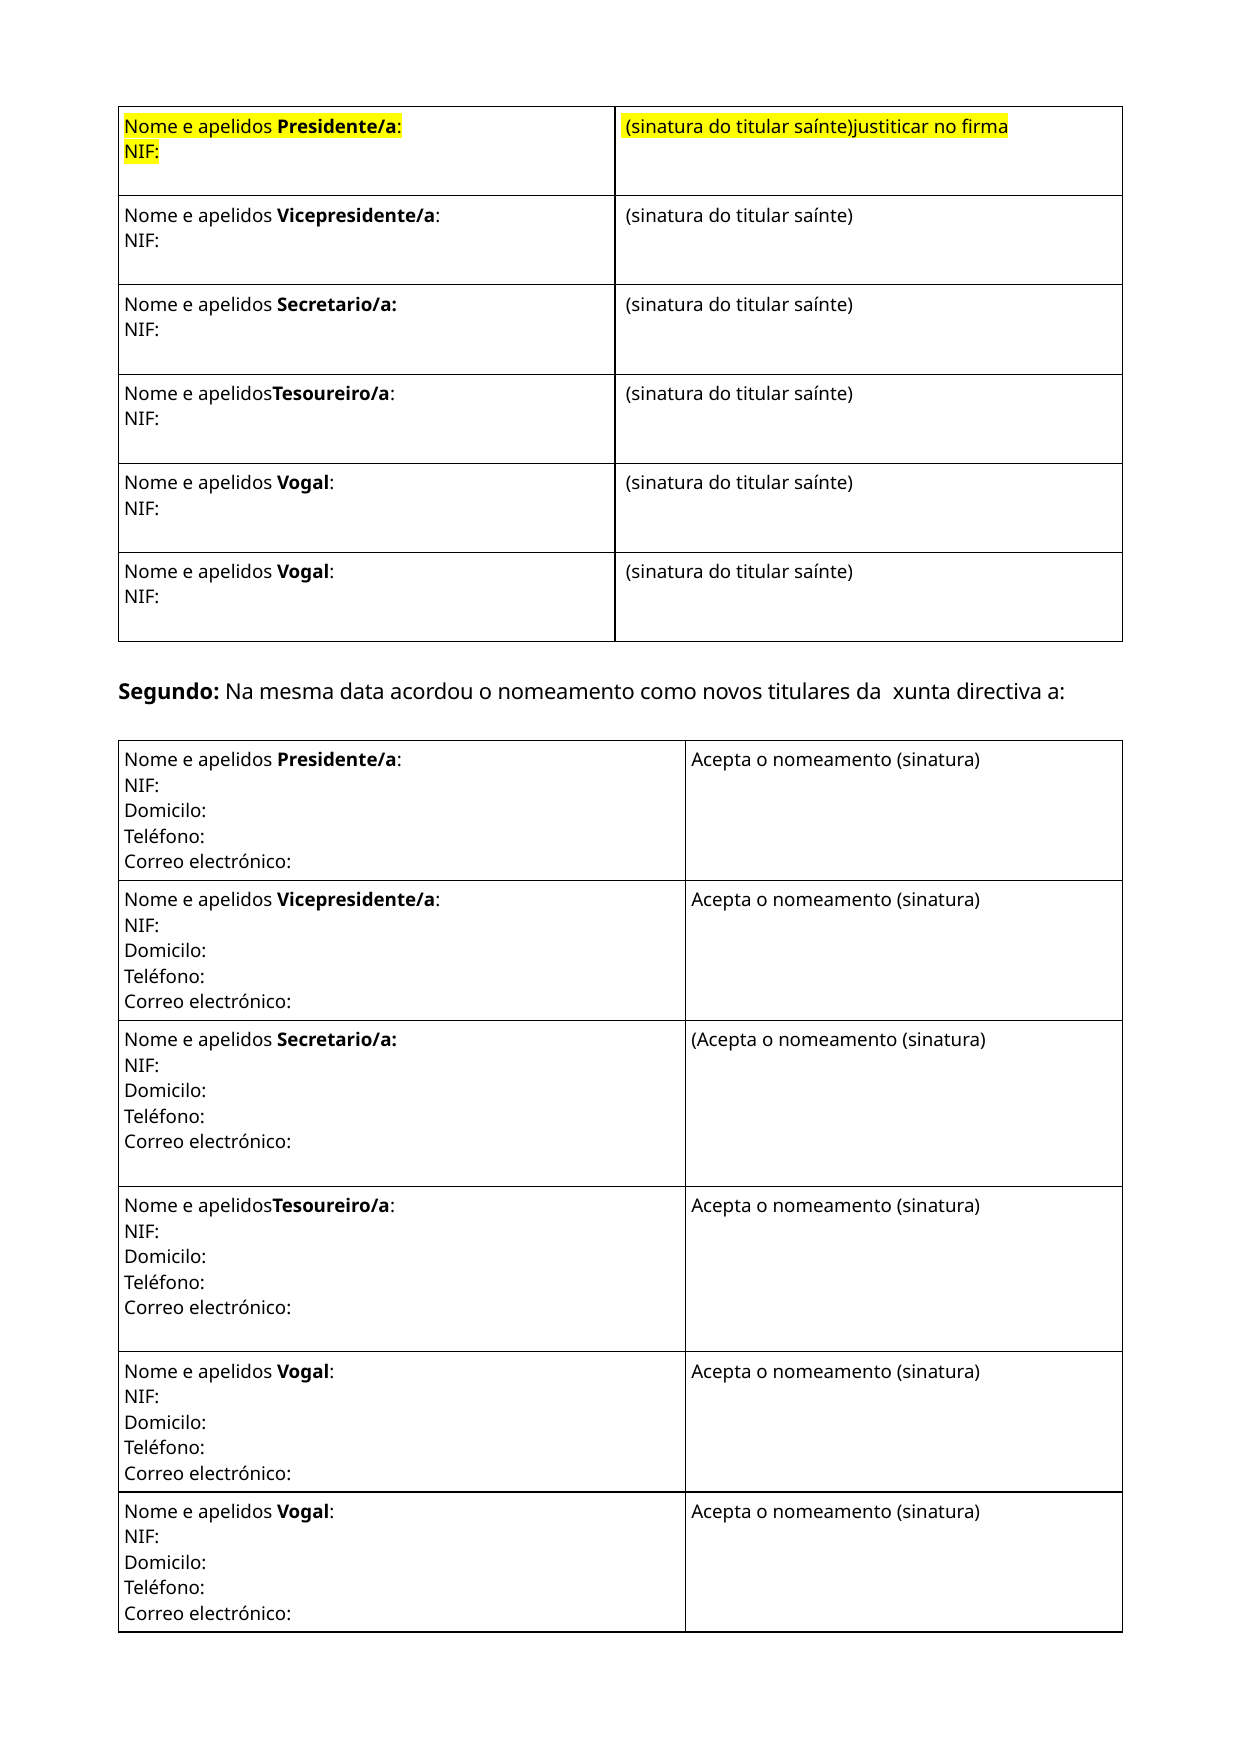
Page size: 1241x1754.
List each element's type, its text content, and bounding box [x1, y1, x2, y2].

table_cell Nome e apelidos Vogal: NIF: [119, 464, 614, 552]
table_cell Acepta o nomeamento (sinatura) [686, 881, 1122, 1020]
table_cell (sinatura do titular saínte) [616, 464, 1122, 552]
table_header Nome e apelidos Presidente/a: NIF: Domicilo: Teléfono: Correo electrónico: [119, 741, 685, 880]
table_cell (sinatura do titular saínte) [616, 285, 1122, 373]
table_cell Nome e apelidos Secretario/a: NIF: [119, 285, 614, 373]
text Segundo: Na mesma data acordou o nomeamento como novos titulares da xunta directiva a: [118, 676, 1122, 706]
table_cell Nome e apelidos Vogal: NIF: Domicilo: Teléfono: Correo electrónico: [119, 1493, 685, 1631]
table_cell Nome e apelidosTesoureiro/a: NIF: [119, 375, 614, 462]
table_cell Nome e apelidos Vicepresidente/a: NIF: Domicilo: Teléfono: Correo electrónico: [119, 881, 685, 1020]
table_header Nome e apelidos Presidente/a: NIF: [119, 107, 614, 195]
table_cell (sinatura do titular saínte) [616, 196, 1122, 284]
table_cell Nome e apelidos Secretario/a: NIF: Domicilo: Teléfono: Correo electrónico: [119, 1021, 685, 1186]
table_cell Nome e apelidos Vogal: NIF: Domicilo: Teléfono: Correo electrónico: [119, 1352, 685, 1491]
table_cell (sinatura do titular saínte) [616, 375, 1122, 462]
table_cell Nome e apelidos Vicepresidente/a: NIF: [119, 196, 614, 284]
table_cell Nome e apelidosTesoureiro/a: NIF: Domicilo: Teléfono: Correo electrónico: [119, 1187, 685, 1351]
table_cell Acepta o nomeamento (sinatura) [686, 1493, 1122, 1631]
table_header (sinatura do titular saínte)justiticar no firma [616, 107, 1122, 195]
table_cell (Acepta o nomeamento (sinatura) [686, 1021, 1122, 1186]
table_cell (sinatura do titular saínte) [616, 553, 1122, 641]
table_header Acepta o nomeamento (sinatura) [686, 741, 1122, 880]
table_cell Acepta o nomeamento (sinatura) [686, 1352, 1122, 1491]
table_cell Nome e apelidos Vogal: NIF: [119, 553, 614, 641]
table_cell Acepta o nomeamento (sinatura) [686, 1187, 1122, 1351]
